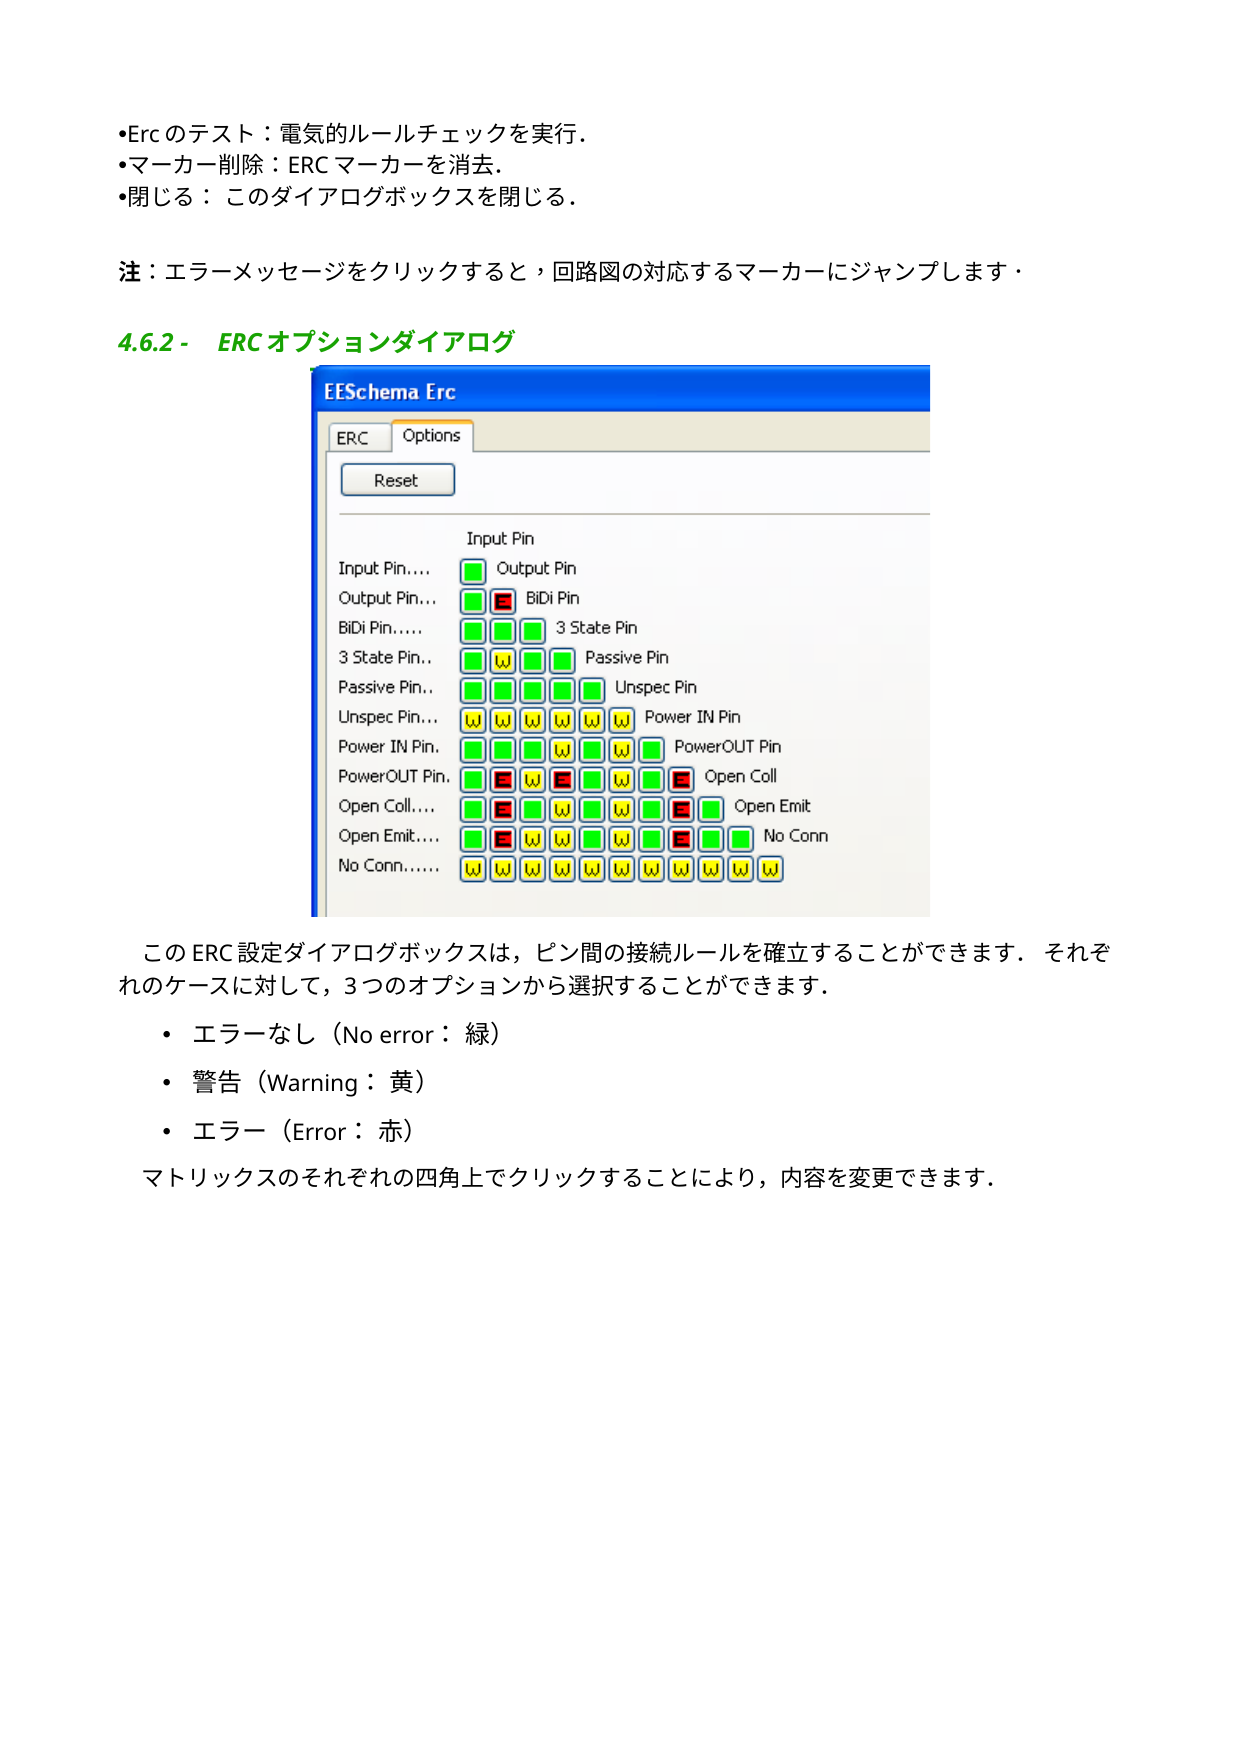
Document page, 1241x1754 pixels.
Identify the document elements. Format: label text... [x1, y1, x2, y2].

list エラー（Error： 赤） [162, 1112, 1122, 1148]
text マトリックスのそれぞれの四角上でクリックすることにより，内容を変更できます． [118, 1160, 1122, 1193]
subtitle ERCオプションダイアログ [118, 322, 1122, 359]
list エラーなし（No error： 緑） [162, 1014, 1122, 1050]
list 閉じる： このダイアログボックスを閉じる． [118, 181, 1122, 212]
picture [310, 365, 931, 917]
list マーカー削除：ERCマーカーを消去． [118, 149, 1122, 181]
list 警告（Warning： 黄） [162, 1063, 1122, 1099]
list Ercのテスト：電気的ルールチェックを実行． [118, 118, 1122, 149]
text 注：エラーメッセージをクリックすると，回路図の対応するマーカーにジャンプします． [118, 256, 1122, 287]
text このERC設定ダイアログボックスは，ピン間の接続ルールを確立することができます． それぞれのケースに対して，3つのオプションから選択することができます． [118, 935, 1122, 1002]
